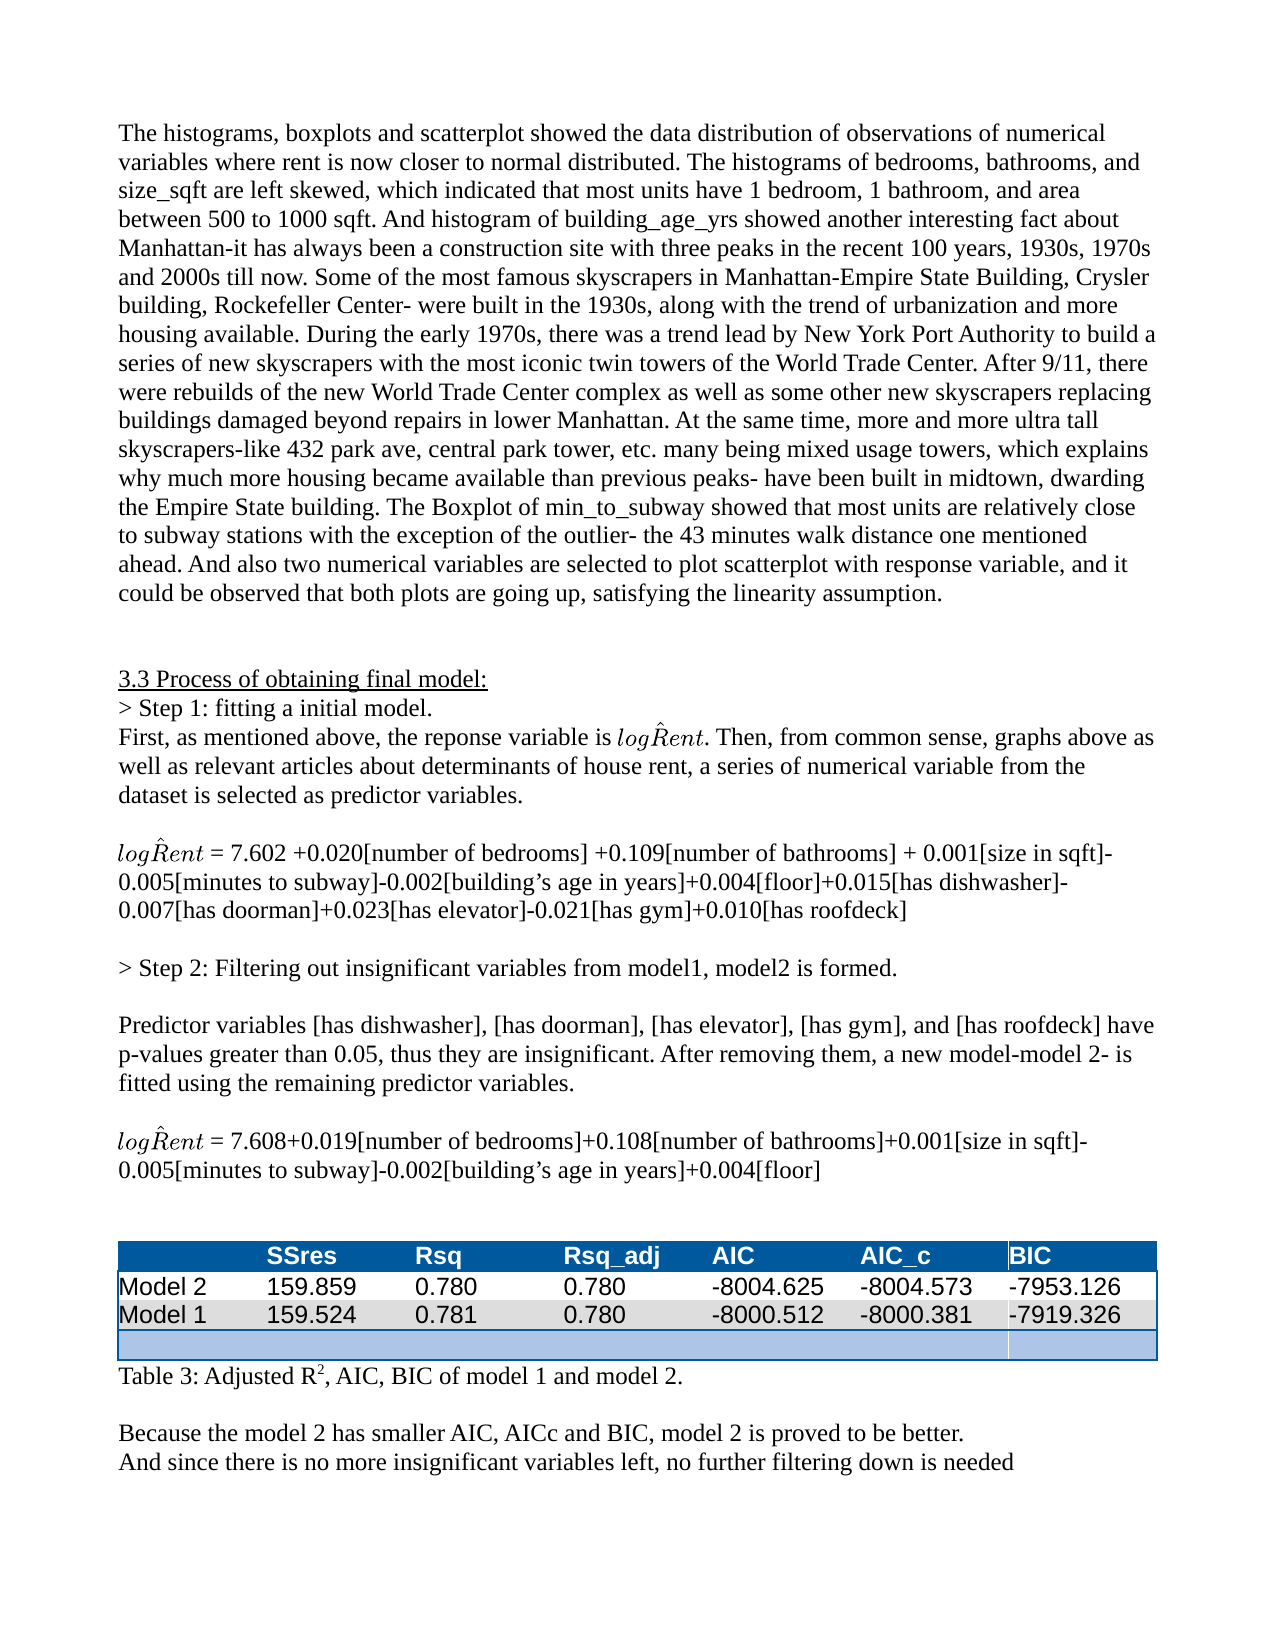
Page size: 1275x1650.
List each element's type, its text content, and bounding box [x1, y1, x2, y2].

table_header BIC [1009, 1241, 1157, 1270]
table_cell [266, 1331, 415, 1359]
text = 7.608+0.019[number of bedrooms]+0.108[number of bathrooms]+0.001[size in sqft]-0.005[minutes to subway]-0.002[building’s age in years]+0.004[floor] [118, 1126, 1157, 1184]
table_cell -7919.326 [1009, 1300, 1156, 1329]
table_cell [563, 1331, 712, 1359]
table_header [118, 1241, 266, 1270]
table_cell -8000.381 [860, 1300, 1008, 1329]
table_cell Model 2 [119, 1272, 266, 1300]
table_cell 0.781 [415, 1300, 563, 1329]
table_cell -8004.625 [712, 1272, 860, 1300]
table_cell 0.780 [415, 1272, 563, 1300]
table_cell 159.859 [266, 1272, 415, 1300]
text Predictor variables [has dishwasher], [has doorman], [has elevator], [has gym], and [has roofdeck] have p-values greater than 0.05, thus they are insignificant. After removing them, a new model-model 2- is fitted using the remaining predictor variables. [118, 1011, 1157, 1097]
table_cell [712, 1331, 860, 1359]
text First, as mentioned above, the reponse variable is . Then, from common sense, graphs above as well as relevant articles about determinants of house rent, a series of numerical variable from the dataset is selected as predictor variables. [118, 722, 1157, 809]
text Because the model 2 has smaller AIC, AICc and BIC, model 2 is proved to be better. [118, 1418, 1157, 1447]
text > Step 2: Filtering out insignificant variables from model1, model2 is formed. [118, 953, 1157, 982]
text Table 3: Adjusted R2, AIC, BIC of model 1 and model 2. [118, 1361, 1157, 1390]
table_cell 0.780 [563, 1300, 712, 1329]
text The histograms, boxplots and scatterplot showed the data distribution of observations of numerical variables where rent is now closer to normal distributed. The histograms of bedrooms, bathrooms, and size_sqft are left skewed, which indicated that most units have 1 bedroom, 1 bathroom, and area between 500 to 1000 sqft. And histogram of building_age_yrs showed another interesting fact about Manhattan-it has always been a construction site with three peaks in the recent 100 years, 1930s, 1970s and 2000s till now. Some of the most famous skyscrapers in Manhattan-Empire State Building, Crysler building, Rockefeller Center- were built in the 1930s, along with the trend of urbanization and more housing available. During the early 1970s, there was a trend lead by New York Port Authority to build a series of new skyscrapers with the most iconic twin towers of the World Trade Center. After 9/11, there were rebuilds of the new World Trade Center complex as well as some other new skyscrapers replacing buildings damaged beyond repairs in lower Manhattan. At the same time, more and more ultra tall skyscrapers-like 432 park ave, central park tower, etc. many being mixed usage towers, which explains why much more housing became available than previous peaks- have been built in midtown, dwarding the Empire State building. The Boxplot of min_to_subway showed that most units are relatively close to subway stations with the exception of the outlier- the 43 minutes walk distance one mentioned ahead. And also two numerical variables are selected to plot scatterplot with response variable, and it could be observed that both plots are going up, satisfying the linearity assumption. [118, 118, 1157, 607]
table_cell -8004.573 [860, 1272, 1008, 1300]
table_cell [860, 1331, 1008, 1359]
table_header AIC_c [860, 1241, 1008, 1270]
table_header Rsq_adj [563, 1241, 712, 1270]
table_cell [1009, 1331, 1156, 1359]
table_cell -7953.126 [1009, 1272, 1156, 1300]
text > Step 1: fitting a initial model. [118, 693, 1157, 722]
text And since there is no more insignificant variables left, no further filtering down is needed [118, 1447, 1157, 1476]
text 3.3 Process of obtaining final model: [118, 664, 1157, 693]
text = 7.602 +0.020[number of bedrooms] +0.109[number of bathrooms] + 0.001[size in sqft]-0.005[minutes to subway]-0.002[building’s age in years]+0.004[floor]+0.015[has dishwasher]-0.007[has doorman]+0.023[has elevator]-0.021[has gym]+0.010[has roofdeck] [118, 837, 1157, 924]
table_header Rsq [415, 1241, 563, 1270]
table_header AIC [712, 1241, 860, 1270]
table_cell 0.780 [563, 1272, 712, 1300]
table_cell Model 1 [119, 1300, 266, 1329]
table_cell [119, 1331, 266, 1359]
table_cell 159.524 [266, 1300, 415, 1329]
table_cell [415, 1331, 563, 1359]
table_header SSres [266, 1241, 415, 1270]
table_cell -8000.512 [712, 1300, 860, 1329]
